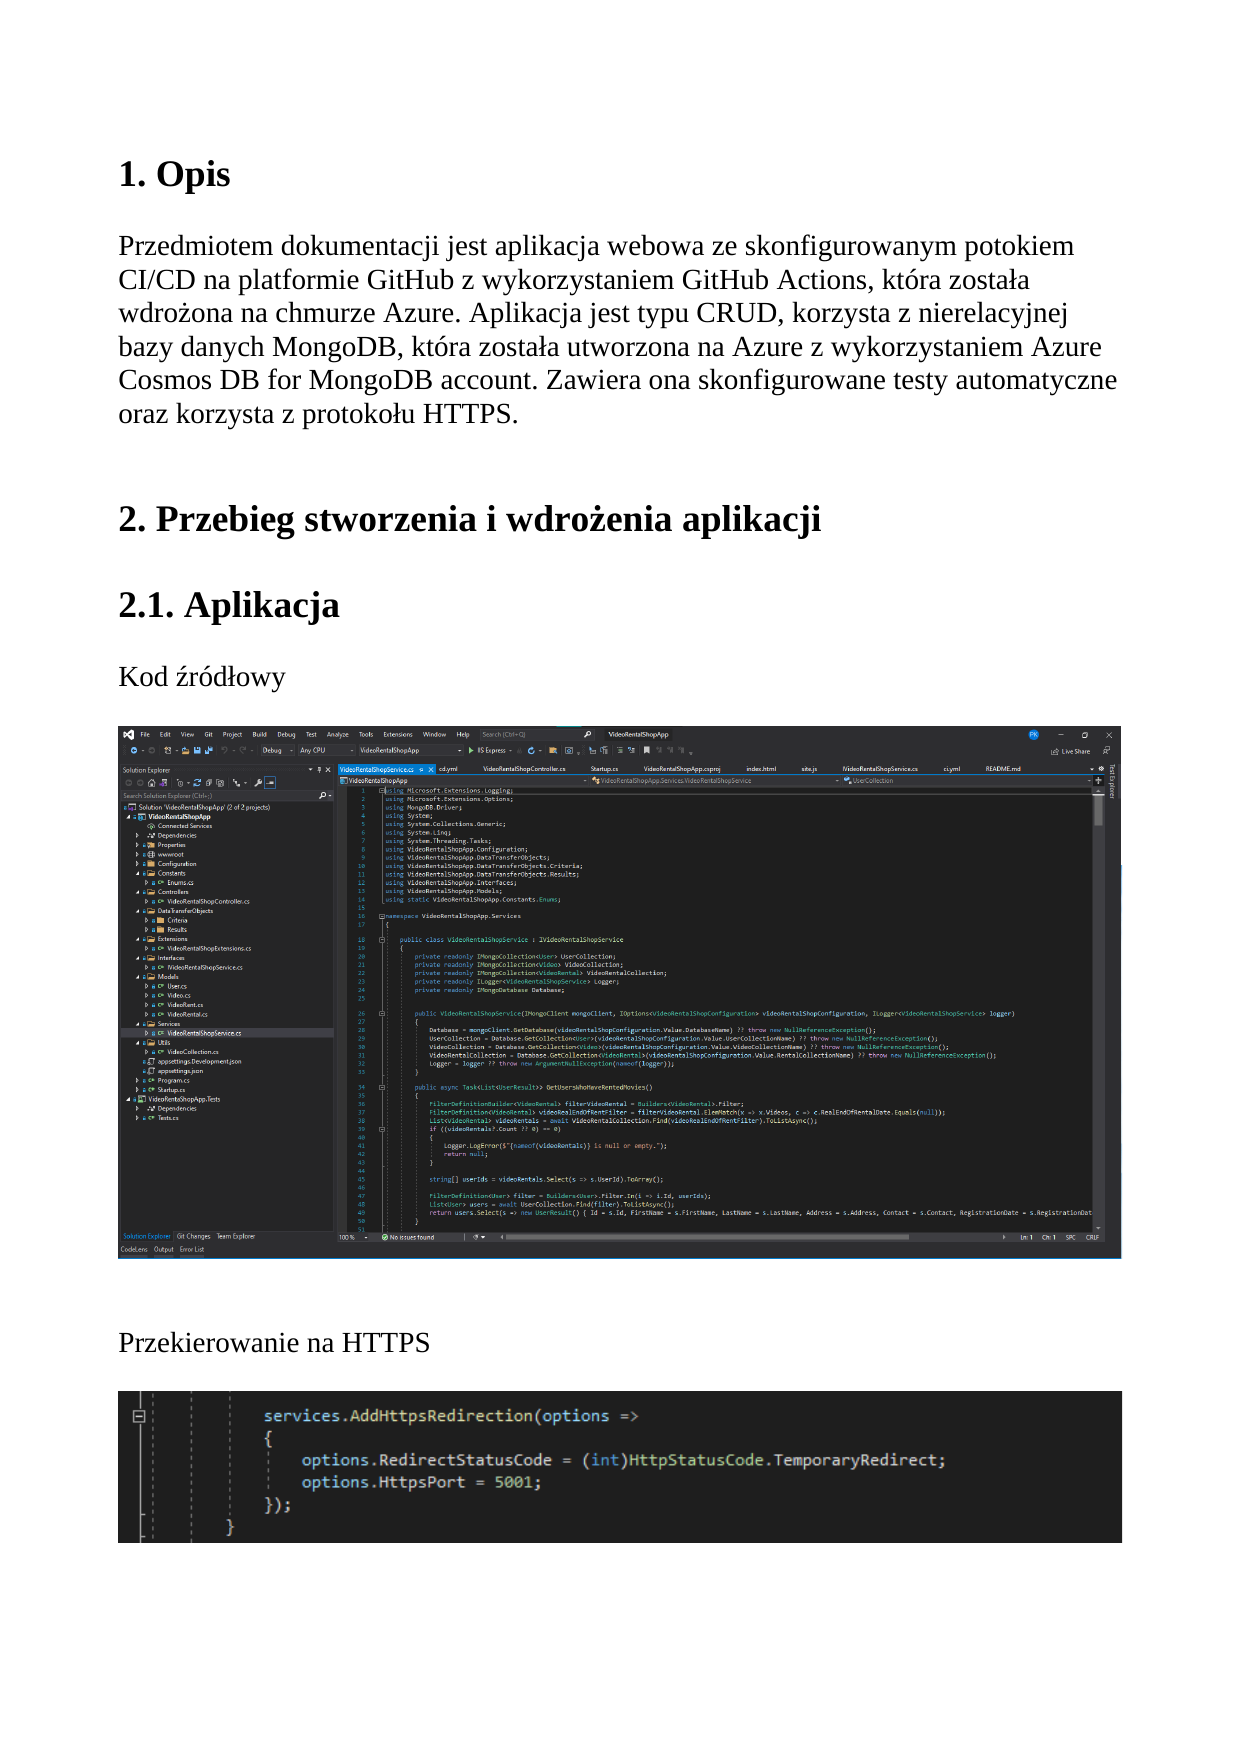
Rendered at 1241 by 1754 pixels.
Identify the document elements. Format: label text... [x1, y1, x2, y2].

picture [118, 726, 1123, 1259]
text 2.1. Aplikacja [118, 583, 1122, 626]
text 2. Przebieg stworzenia i wdrożenia aplikacji [118, 497, 1122, 540]
text Przekierowanie na HTTPS [118, 1326, 1122, 1359]
text Kod źródłowy [118, 659, 1122, 693]
picture [118, 1391, 1123, 1543]
text 1. Opis [118, 152, 1122, 195]
text Przedmiotem dokumentacji jest aplikacja webowa ze skonfigurowanym potokiem CI/CD na platformie GitHub z wykorzystaniem GitHub Actions, która została wdrożona na chmurze Azure. Aplikacja jest typu CRUD, korzysta z nierelacyjnej bazy danych MongoDB, która została utworzona na Azure z wykorzystaniem Azure Cosmos DB for MongoDB account. Zawiera ona skonfigurowane testy automatyczne oraz korzysta z protokołu HTTPS. [118, 228, 1122, 429]
